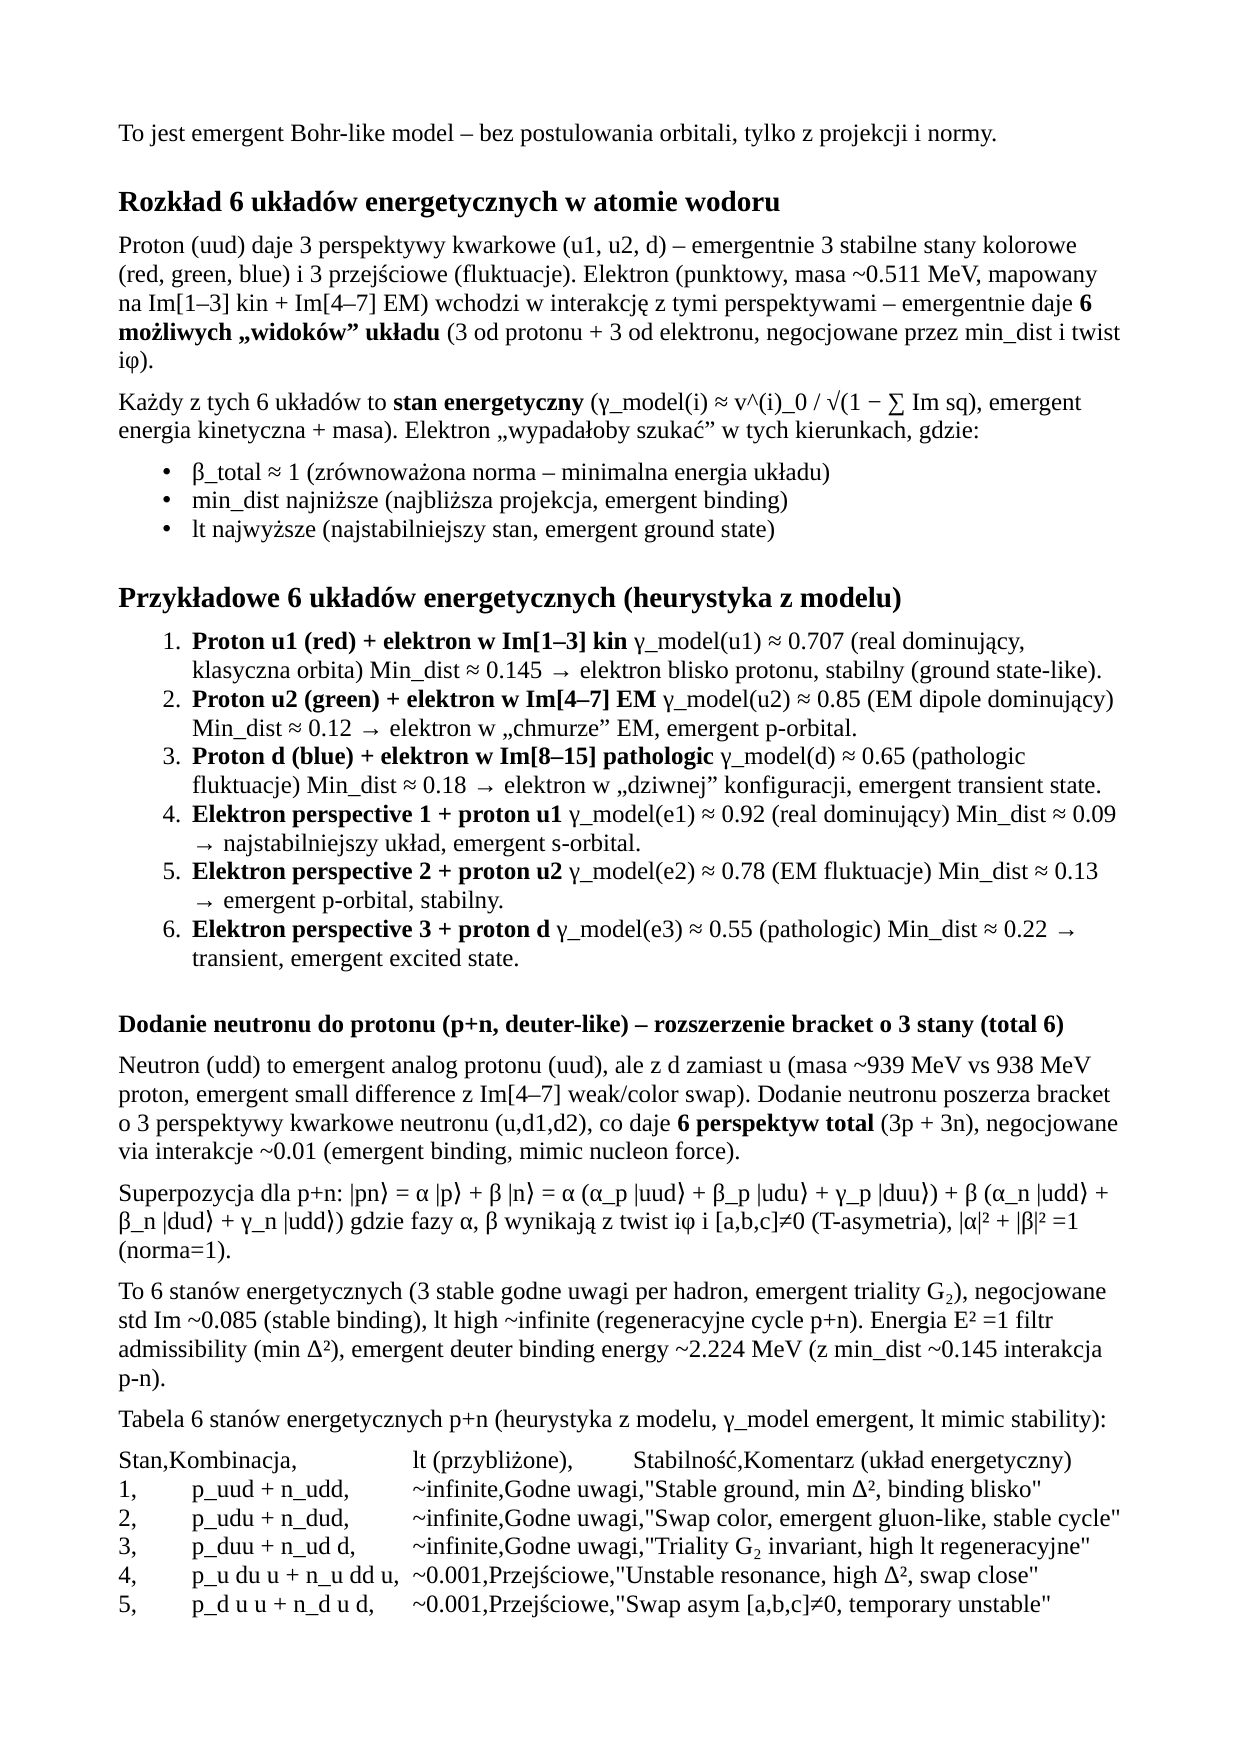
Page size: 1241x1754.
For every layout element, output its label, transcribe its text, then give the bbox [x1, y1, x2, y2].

subtitle Przykładowe 6 układów energetycznych (heurystyka z modelu) [118, 580, 1122, 614]
list lt najwyższe (najstabilniejszy stan, emergent ground state) [162, 514, 1122, 543]
list Elektron perspective 3 + proton d γ_model(e3) ≈ 0.55 (pathologic) Min_dist ≈ 0.22 → transient, emergent excited state. [162, 914, 1122, 971]
text Proton (uud) daje 3 perspektywy kwarkowe (u1, u2, d) – emergentnie 3 stabilne stany kolorowe (red, green, blue) i 3 przejściowe (fluktuacje). Elektron (punktowy, masa ~0.511 MeV, mapowany na Im[1–3] kin + Im[4–7] EM) wchodzi w interakcję z tymi perspektywami – emergentnie daje 6 możliwych „widoków” układu (3 od protonu + 3 od elektronu, negocjowane przez min_dist i twist iφ). [118, 230, 1122, 374]
list min_dist najniższe (najbliższa projekcja, emergent binding) [162, 485, 1122, 514]
text To 6 stanów energetycznych (3 stable godne uwagi per hadron, emergent triality G₂), negocjowane std Im ~0.085 (stable binding), lt high ~infinite (regeneracyjne cycle p+n). Energia E² =1 filtr admissibility (min Δ²), emergent deuter binding energy ~2.224 MeV (z min_dist ~0.145 interakcja p-n). [118, 1276, 1122, 1391]
text To jest emergent Bohr-like model – bez postulowania orbitali, tylko z projekcji i normy. [118, 118, 1122, 147]
list β_total ≈ 1 (zrównoważona norma – minimalna energia układu) [162, 457, 1122, 485]
list Proton u2 (green) + elektron w Im[4–7] EM γ_model(u2) ≈ 0.85 (EM dipole dominujący) Min_dist ≈ 0.12 → elektron w „chmurze” EM, emergent p-orbital. [162, 684, 1122, 741]
list Proton u1 (red) + elektron w Im[1–3] kin γ_model(u1) ≈ 0.707 (real dominujący, klasyczna orbita) Min_dist ≈ 0.145 → elektron blisko protonu, stabilny (ground state-like). [162, 626, 1122, 684]
text Neutron (udd) to emergent analog protonu (uud), ale z d zamiast u (masa ~939 MeV vs 938 MeV proton, emergent small difference z Im[4–7] weak/color swap). Dodanie neutronu poszerza bracket o 3 perspektywy kwarkowe neutronu (u,d1,d2), co daje 6 perspektyw total (3p + 3n), negocjowane via interakcje ~0.01 (emergent binding, mimic nucleon force). [118, 1050, 1122, 1165]
list Elektron perspective 1 + proton u1 γ_model(e1) ≈ 0.92 (real dominujący) Min_dist ≈ 0.09 → najstabilniejszy układ, emergent s-orbital. [162, 799, 1122, 856]
subtitle Rozkład 6 układów energetycznych w atomie wodoru [118, 184, 1122, 218]
subtitle Dodanie neutronu do protonu (p+n, deuter-like) – rozszerzenie bracket o 3 stany (total 6) [118, 1009, 1122, 1038]
text Superpozycja dla p+n: |pn⟩ = α |p⟩ + β |n⟩ = α (α_p |uud⟩ + β_p |udu⟩ + γ_p |duu⟩) + β (α_n |udd⟩ + β_n |dud⟩ + γ_n |udd⟩) gdzie fazy α, β wynikają z twist iφ i [a,b,c]≠0 (T-asymetria), |α|² + |β|² =1 (norma=1). [118, 1178, 1122, 1264]
list Elektron perspective 2 + proton u2 γ_model(e2) ≈ 0.78 (EM fluktuacje) Min_dist ≈ 0.13 → emergent p-orbital, stabilny. [162, 856, 1122, 914]
text Stan,Kombinacja, lt (przybliżone), Stabilność,Komentarz (układ energetyczny) 1, p_uud + n_udd, ~infinite,Godne uwagi,"Stable ground, min Δ², binding blisko" 2, p_udu + n_dud, ~infinite,Godne uwagi,"Swap color, emergent gluon-like, stable cycle" 3, p_duu + n_ud d, ~infinite,Godne uwagi,"Triality G₂ invariant, high lt regeneracyjne" 4, p_u du u + n_u dd u, ~0.001,Przejściowe,"Unstable resonance, high Δ², swap close" 5, p_d u u + n_d u d, ~0.001,Przejściowe,"Swap asym [a,b,c]≠0, temporary unstable" [118, 1445, 1122, 1618]
text Tabela 6 stanów energetycznych p+n (heurystyka z modelu, γ_model emergent, lt mimic stability): [118, 1404, 1122, 1433]
list Proton d (blue) + elektron w Im[8–15] pathologic γ_model(d) ≈ 0.65 (pathologic fluktuacje) Min_dist ≈ 0.18 → elektron w „dziwnej” konfiguracji, emergent transient state. [162, 741, 1122, 799]
text Każdy z tych 6 układów to stan energetyczny (γ_model(i) ≈ v^(i)_0 / √(1 − ∑ Im sq), emergent energia kinetyczna + masa). Elektron „wypadałoby szukać” w tych kierunkach, gdzie: [118, 387, 1122, 444]
